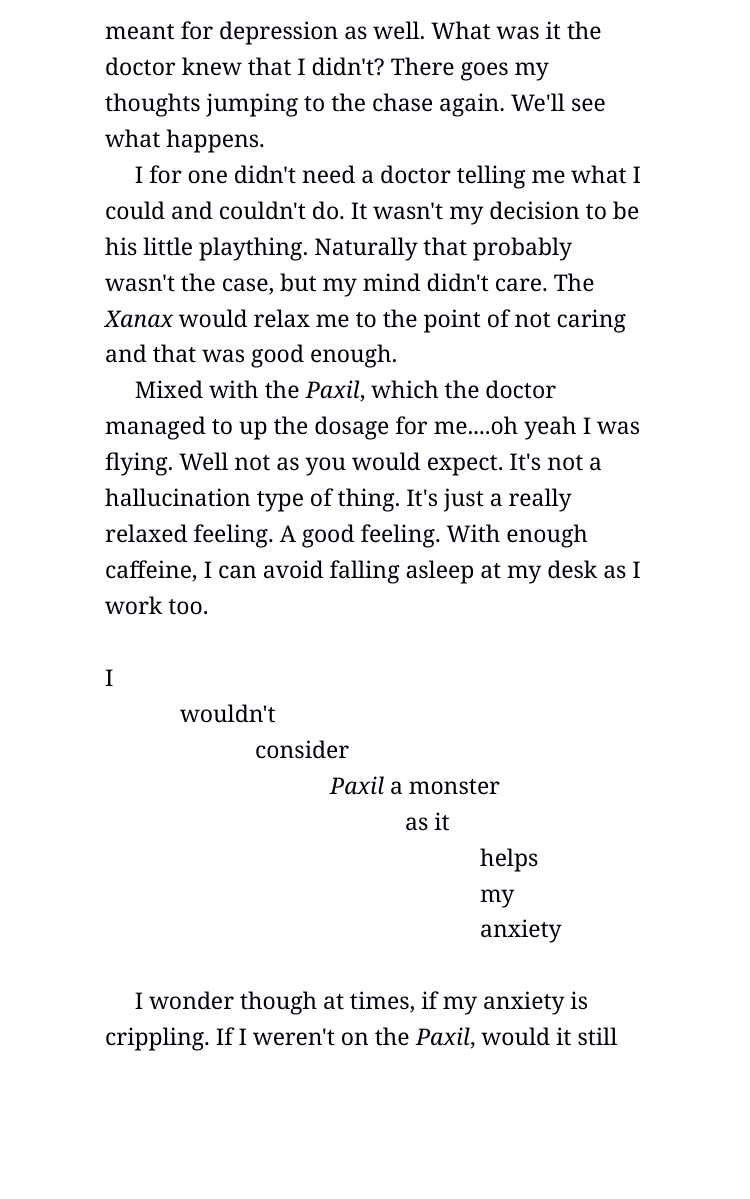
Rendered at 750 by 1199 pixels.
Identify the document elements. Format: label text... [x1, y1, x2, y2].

text anxiety [105, 913, 645, 945]
text as it [105, 806, 645, 837]
text I wonder though at times, if my anxiety is crippling. If I weren't on the Paxil, would it still [105, 985, 645, 1052]
text I [105, 662, 645, 693]
text helps [105, 842, 645, 873]
text consider [105, 734, 645, 765]
text meant for depression as well. What was it the doctor knew that I didn't? There goes my thoughts jumping to the chase again. We'll see what happens. [105, 15, 645, 154]
text I for one didn't need a doctor telling me what I could and couldn't do. It wasn't my decision to be his little plaything. Naturally that probably wasn't the case, but my mind didn't care. The Xanax would relax me to the point of not caring and that was good enough. [105, 159, 645, 370]
text my [105, 877, 645, 909]
text Paxil a monster [105, 770, 645, 801]
text wouldn't [105, 698, 645, 729]
text Mixed with the Paxil, which the doctor managed to up the dosage for me....oh yeah I was flying. Well not as you would expect. It's not a hallucination type of thing. It's just a really relaxed feeling. A good feeling. With enough caffeine, I can avoid falling asleep at my desk as I work too. [105, 374, 645, 621]
